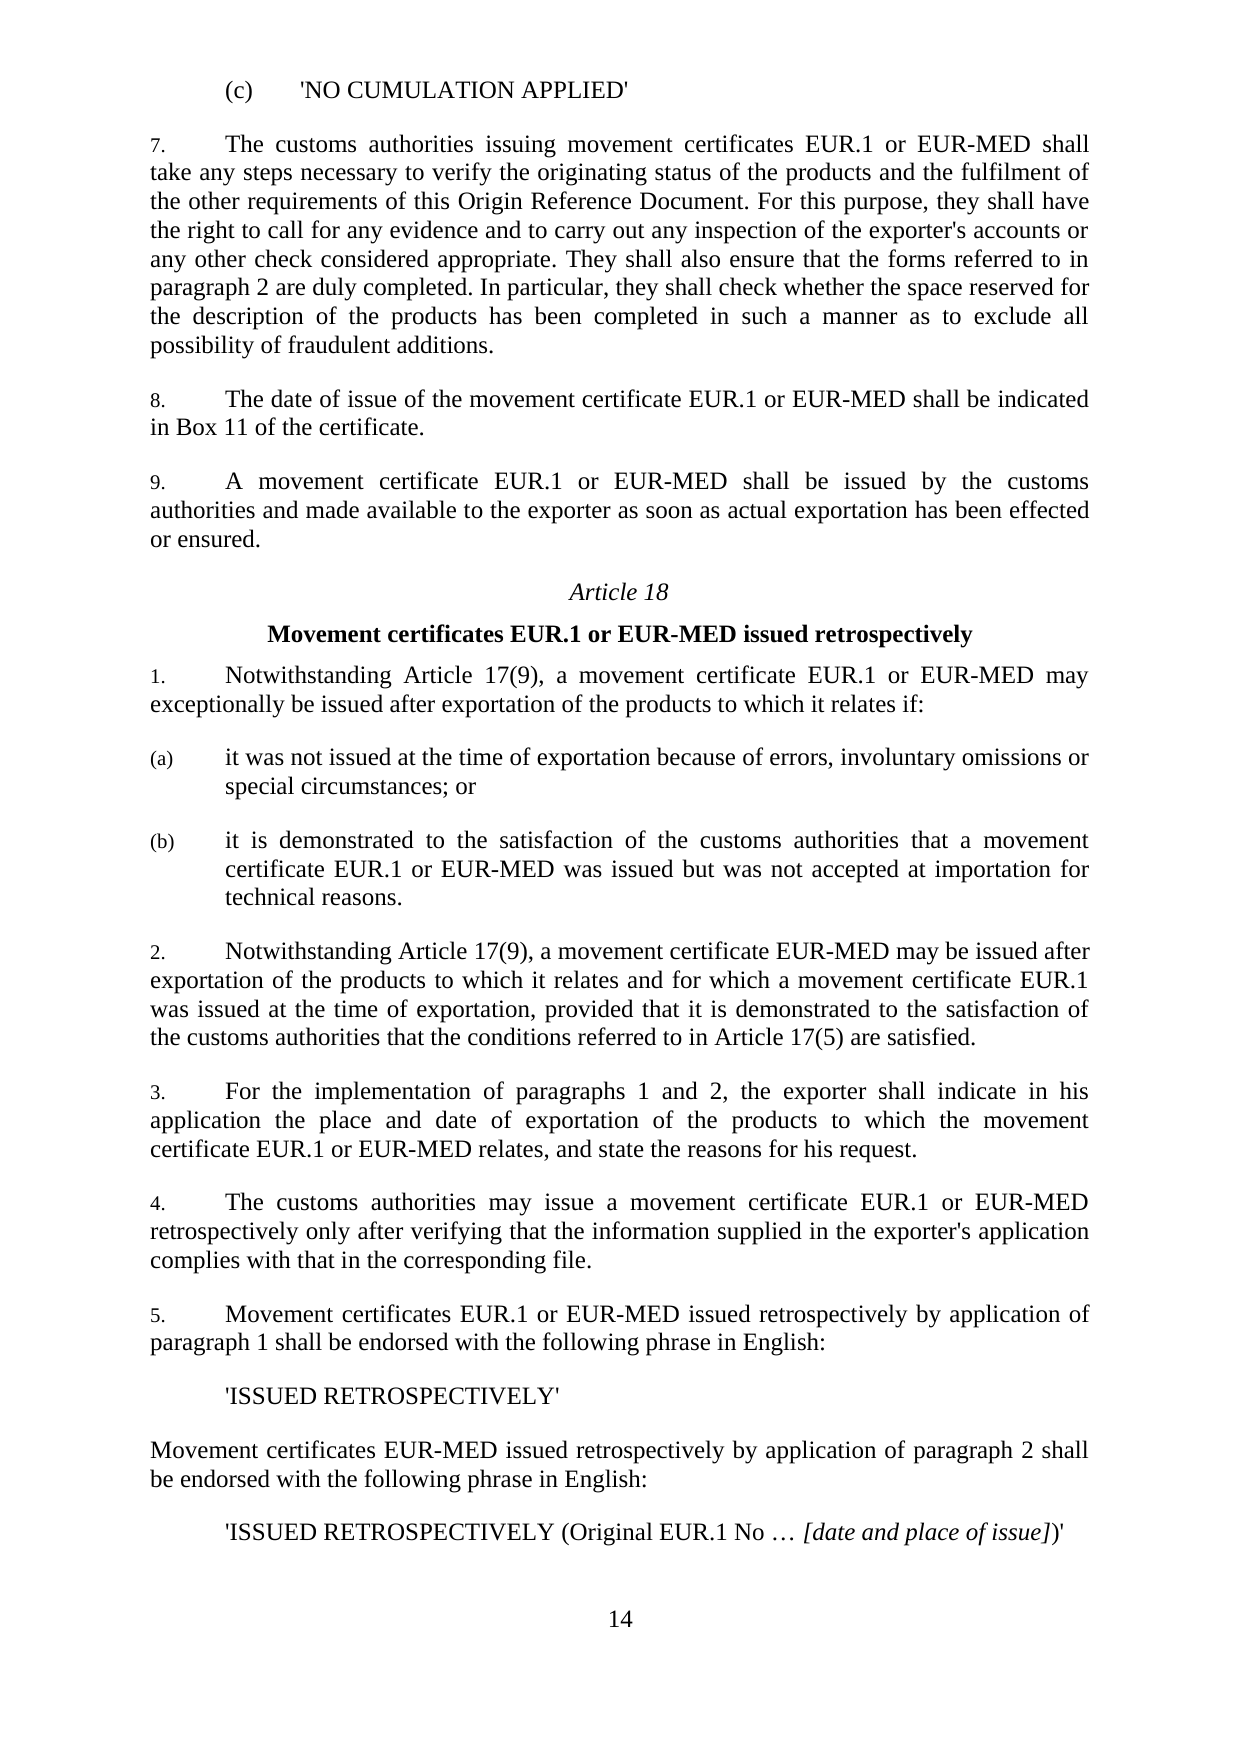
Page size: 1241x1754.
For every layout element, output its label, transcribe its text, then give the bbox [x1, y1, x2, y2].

title Movement certificates EUR.1 or EUR-MED issued retrospectively [150, 619, 1090, 647]
list A movement certificate EUR.1 or EUR-MED shall be issued by the customs authorities and made available to the exporter as soon as actual exportation has been effected or ensured. [150, 466, 1090, 552]
list Notwithstanding Article 17(9), a movement certificate EUR-MED may be issued after exportation of the products to which it relates and for which a movement certificate EUR.1 was issued at the time of exportation, provided that it is demonstrated to the satisfaction of the customs authorities that the conditions referred to in Article 17(5) are satisfied. [150, 936, 1090, 1051]
list it was not issued at the time of exportation because of errors, involuntary omissions or special circumstances; or [150, 742, 1090, 800]
list The customs authorities may issue a movement certificate EUR.1 or EUR-MED retrospectively only after verifying that the information supplied in the exporter's application complies with that in the corresponding file. [150, 1187, 1090, 1274]
list Movement certificates EUR.1 or EUR-MED issued retrospectively by application of paragraph 1 shall be endorsed with the following phrase in English: [150, 1299, 1090, 1356]
text 'ISSUED RETROSPECTIVELY (Original EUR.1 No … [date and place of issue])' [225, 1517, 1090, 1546]
list For the implementation of paragraphs 1 and 2, the exporter shall indicate in his application the place and date of exportation of the products to which the movement certificate EUR.1 or EUR-MED relates, and state the reasons for his request. [150, 1076, 1090, 1162]
text 'ISSUED RETROSPECTIVELY' [225, 1381, 1090, 1410]
list The customs authorities issuing movement certificates EUR.1 or EUR-MED shall take any steps necessary to verify the originating status of the products and the fulfilment of the other requirements of this Origin Reference Document. For this purpose, they shall have the right to call for any evidence and to carry out any inspection of the exporter's accounts or any other check considered appropriate. They shall also ensure that the forms referred to in paragraph 2 are duly completed. In particular, they shall check whether the space reserved for the description of the products has been completed in such a manner as to exclude all possibility of fraudulent additions. [150, 129, 1090, 359]
list it is demonstrated to the satisfaction of the customs authorities that a movement certificate EUR.1 or EUR-MED was issued but was not accepted at importation for technical reasons. [150, 825, 1090, 911]
list Notwithstanding Article 17(9), a movement certificate EUR.1 or EUR-MED may exceptionally be issued after exportation of the products to which it relates if: [150, 660, 1090, 717]
subtitle Article 18 [150, 577, 1090, 606]
list The date of issue of the movement certificate EUR.1 or EUR-MED shall be indicated in Box 11 of the certificate. [150, 384, 1090, 441]
subtitle 'NO CUMULATION APPLIED' [225, 75, 1090, 104]
text Movement certificates EUR-MED issued retrospectively by application of paragraph 2 shall be endorsed with the following phrase in English: [150, 1435, 1090, 1492]
